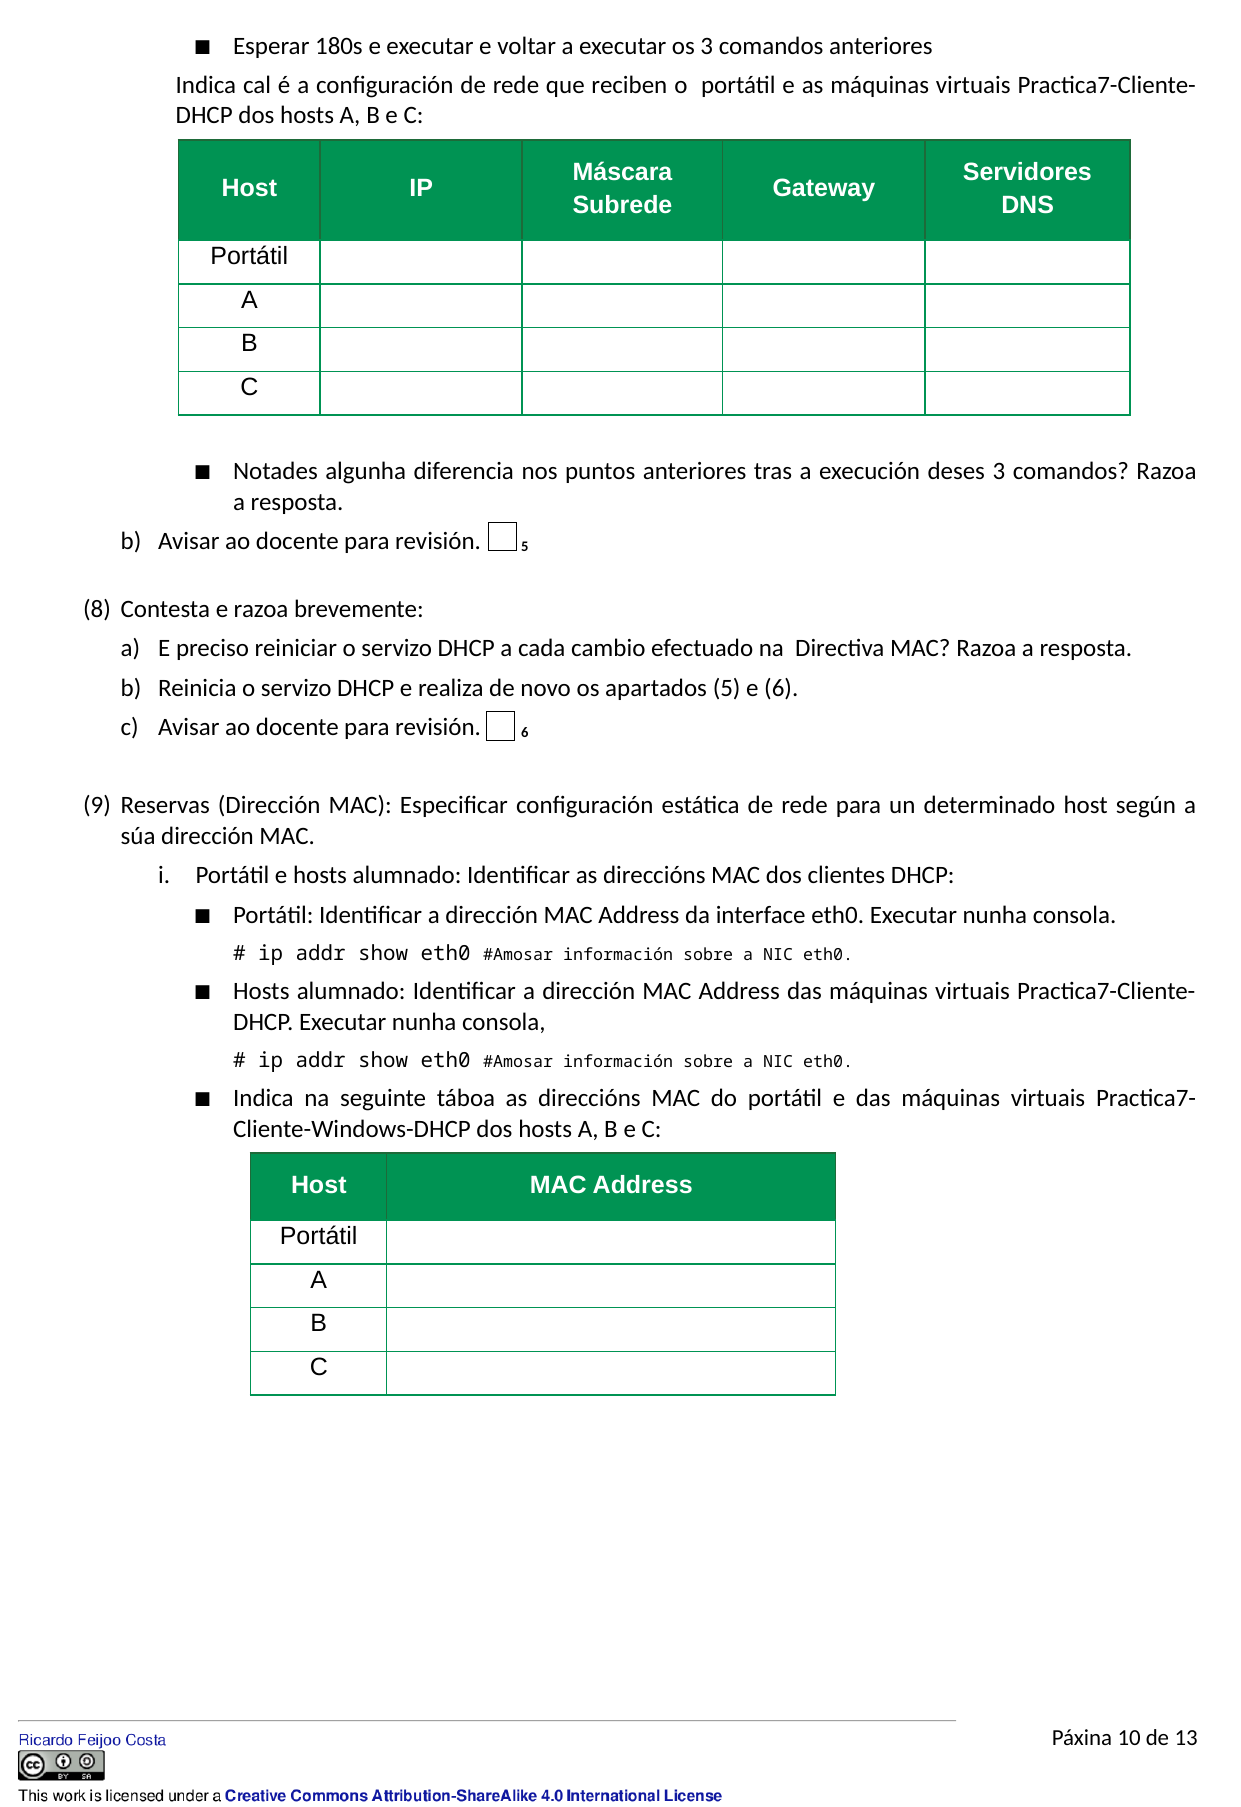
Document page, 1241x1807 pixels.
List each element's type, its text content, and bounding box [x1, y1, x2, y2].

list Esperar 180s e executar e voltar a executar os 3 comandos anteriores [195, 30, 1197, 60]
table_header Máscara Subrede [523, 141, 722, 239]
list Portátil e hosts alumnado: Identificar as direccións MAC dos clientes DHCP: [158, 859, 1197, 890]
table_cell [723, 241, 924, 283]
table_cell C [251, 1352, 386, 1394]
list # ip addr show eth0 #Amosar información sobre a NIC eth0. [195, 938, 1197, 966]
list Reservas (Dirección MAC): Especificar configuración estática de rede para un determinado host según a súa dirección MAC. [83, 790, 1197, 851]
table_cell [523, 241, 722, 283]
picture [8, 1715, 957, 1806]
table_header Gateway [723, 141, 924, 239]
table_cell [723, 328, 924, 371]
table_header MAC Address [387, 1154, 835, 1219]
table_header Host [179, 141, 319, 239]
table_cell [523, 285, 722, 327]
table_cell [321, 328, 521, 371]
list Portátil: Identificar a dirección MAC Address da interface eth0. Executar nunha consola. [195, 899, 1197, 929]
list E preciso reiniciar o servizo DHCP a cada cambio efectuado na Directiva MAC? Razoa a resposta. [120, 633, 1197, 663]
table_cell [723, 285, 924, 327]
table_cell [321, 285, 521, 327]
list Avisar ao docente para revisión. 5 [120, 525, 1197, 556]
table_cell [926, 328, 1129, 371]
table_cell Portátil [179, 241, 319, 283]
table_cell [387, 1265, 835, 1307]
table_cell A [251, 1265, 386, 1307]
table_cell B [251, 1308, 386, 1351]
table_cell [387, 1352, 835, 1394]
table_cell Portátil [251, 1221, 386, 1263]
table_cell [926, 285, 1129, 327]
table_cell [523, 372, 722, 414]
table_header IP [321, 141, 521, 239]
table_cell [387, 1308, 835, 1351]
list Indica cal é a configuración de rede que reciben o portátil e as máquinas virtuais Practica7-Cliente-DHCP dos hosts A, B e C: [140, 69, 1197, 130]
table_cell [387, 1221, 835, 1263]
table_cell B [179, 328, 319, 371]
table_cell [926, 372, 1129, 414]
table_header Servidores DNS [926, 141, 1129, 239]
table_cell [321, 372, 521, 414]
list Reinicia o servizo DHCP e realiza de novo os apartados (5) e (6). [120, 672, 1197, 702]
list Indica na seguinte táboa as direccións MAC do portátil e das máquinas virtuais Practica7-Cliente-Windows-DHCP dos hosts A, B e C: [195, 1082, 1197, 1143]
table_cell C [179, 372, 319, 414]
list Avisar ao docente para revisión. 6 [120, 711, 1197, 742]
table_cell [523, 328, 722, 371]
table_cell [321, 241, 521, 283]
table_header Host [251, 1154, 386, 1219]
list Contesta e razoa brevemente: [83, 593, 1197, 624]
table_cell [723, 372, 924, 414]
table_cell [926, 241, 1129, 283]
list Hosts alumnado: Identificar a dirección MAC Address das máquinas virtuais Practica7-Cliente-DHCP. Executar nunha consola, [195, 975, 1197, 1036]
list # ip addr show eth0 #Amosar información sobre a NIC eth0. [195, 1045, 1197, 1073]
list Notades algunha diferencia nos puntos anteriores tras a execución deses 3 comandos? Razoa a resposta. [195, 455, 1197, 516]
table_cell A [179, 285, 319, 327]
